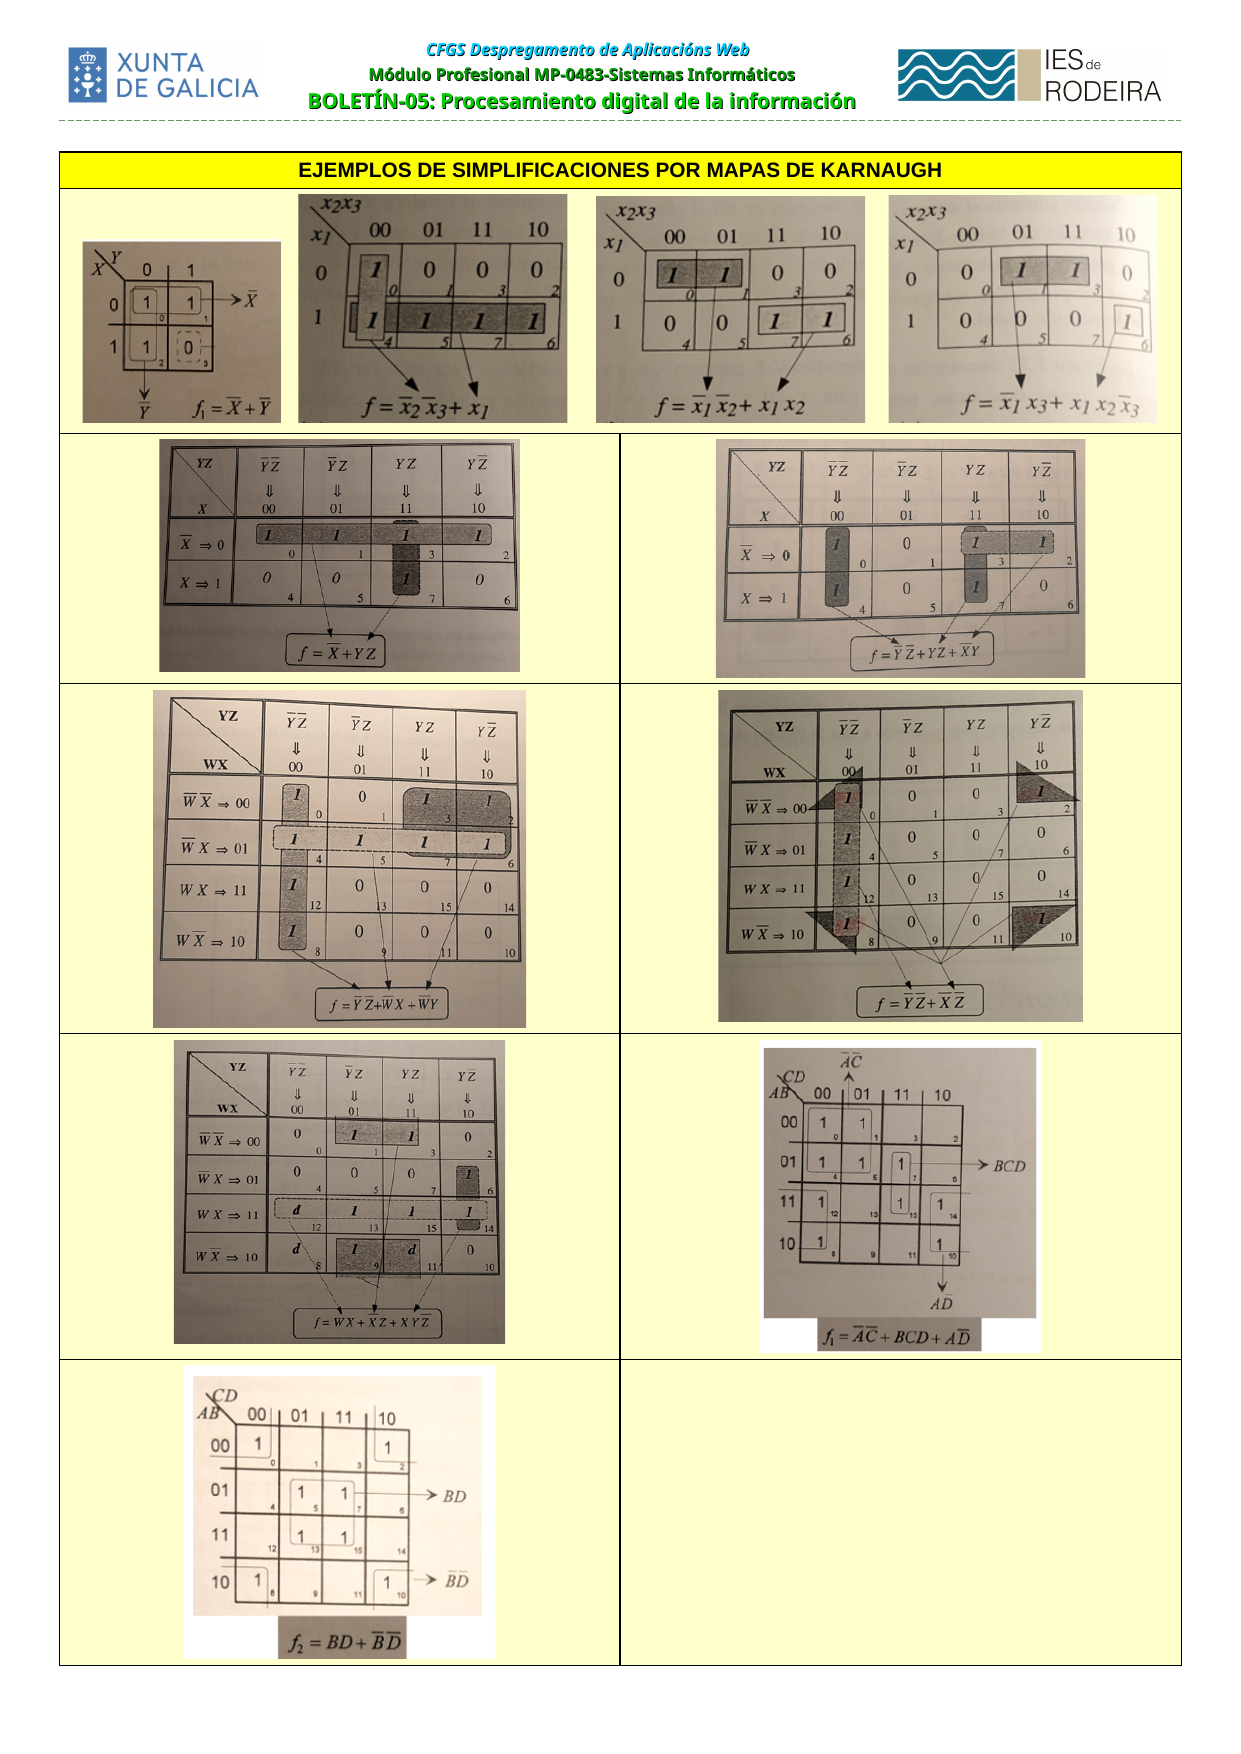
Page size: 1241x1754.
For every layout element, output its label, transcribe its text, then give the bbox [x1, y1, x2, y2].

table_cell [60, 1034, 619, 1359]
picture [718, 690, 1083, 1022]
picture [173, 1040, 506, 1344]
picture [759, 1040, 1042, 1353]
picture [897, 48, 1164, 102]
text [715, 439, 1086, 678]
table_header EJEMPLOS DE SIMPLIFICACIONES POR MAPAS DE KARNAUGH [60, 153, 1181, 188]
picture [888, 195, 1158, 423]
table_cell [60, 684, 619, 1033]
picture [82, 239, 281, 423]
table_cell [60, 189, 1181, 433]
picture [159, 439, 520, 672]
table_cell [60, 1360, 619, 1665]
table_cell [621, 684, 1181, 1033]
table_cell [621, 434, 1181, 683]
picture [596, 196, 866, 423]
picture [64, 42, 267, 107]
table_cell [60, 434, 619, 683]
table_cell [621, 1360, 1181, 1665]
picture [298, 194, 568, 423]
table_cell [621, 1034, 1181, 1359]
